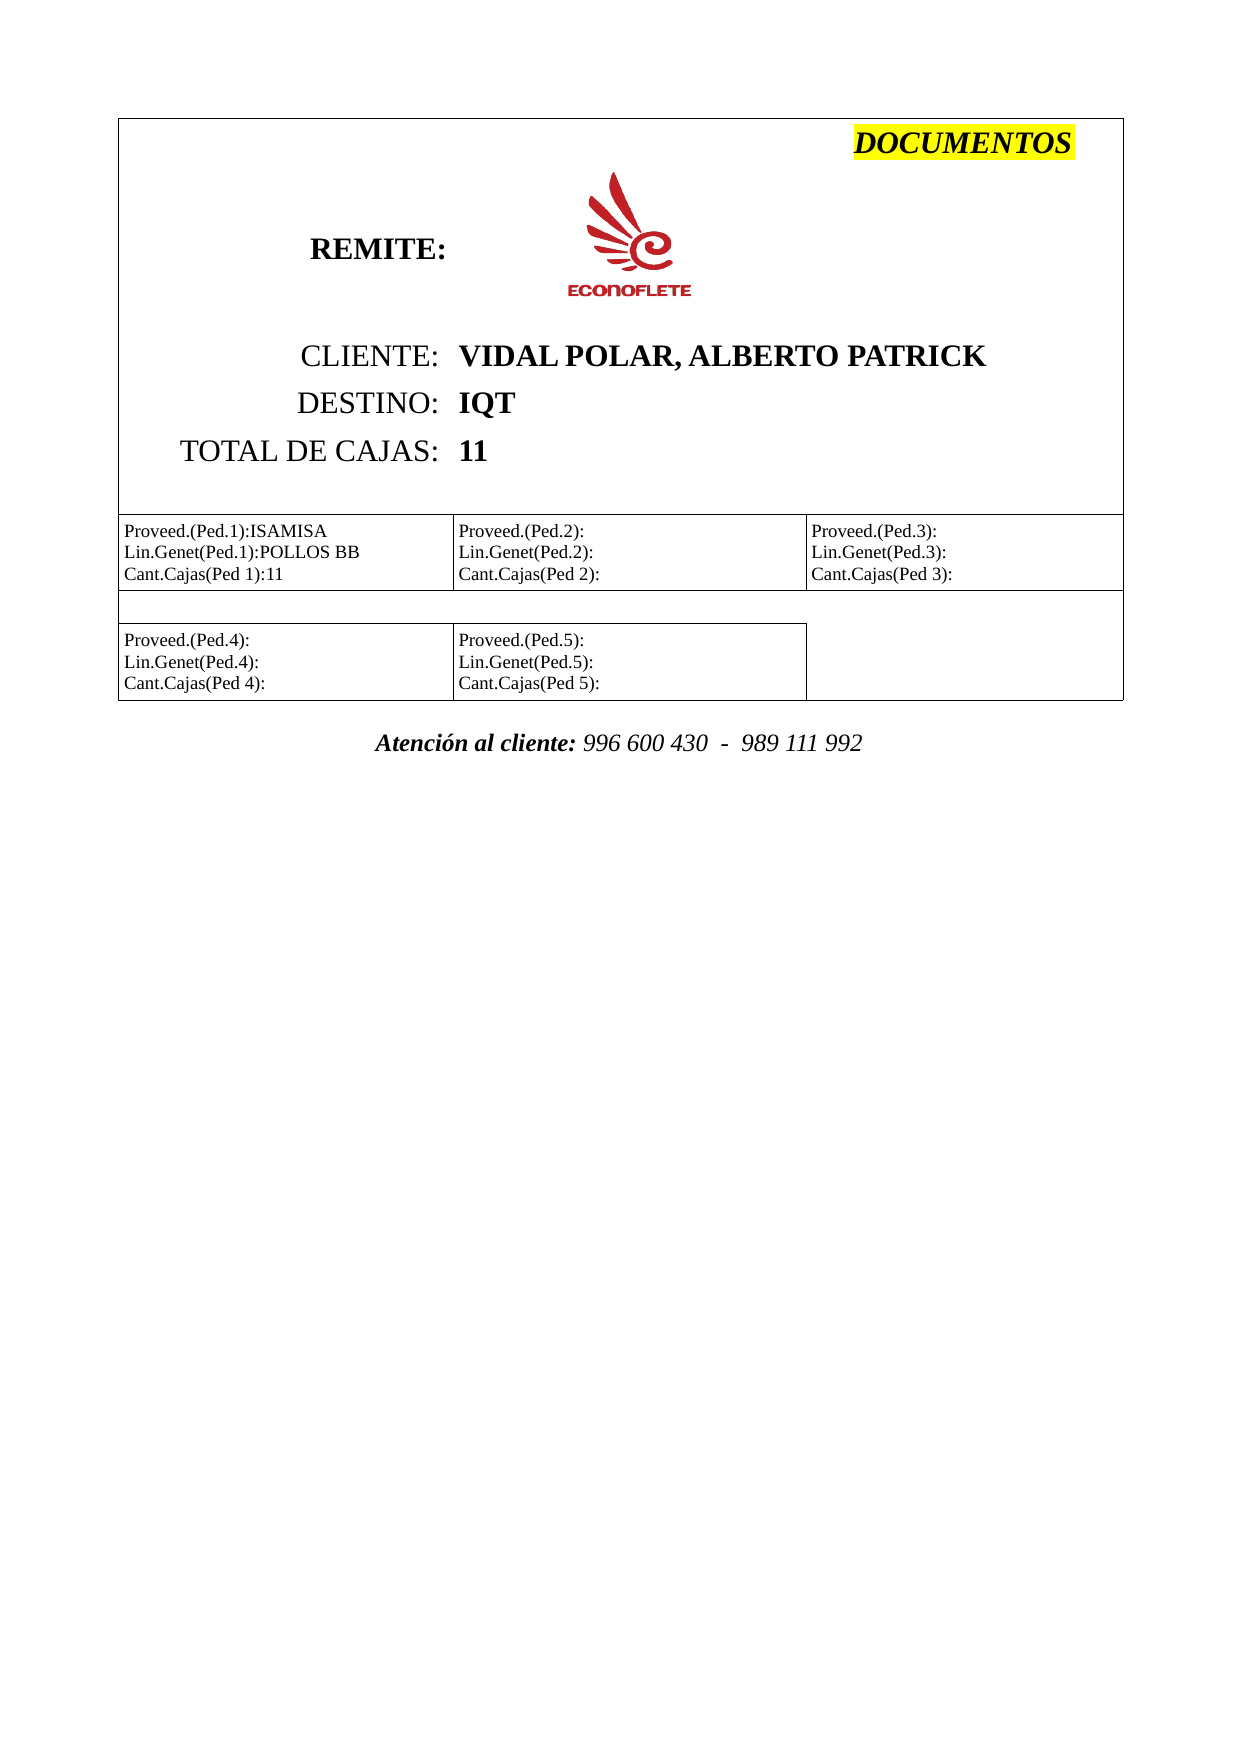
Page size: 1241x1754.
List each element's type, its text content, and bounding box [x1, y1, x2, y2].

table_cell Proveed.(Ped.2): Lin.Genet(Ped.2): Cant.Cajas(Ped 2): [454, 515, 806, 590]
table_header [119, 119, 453, 166]
table_cell [806, 591, 1123, 623]
table_cell Proveed.(Ped.3): Lin.Genet(Ped.3): Cant.Cajas(Ped 3): [807, 515, 1123, 590]
table_cell CLIENTE: [119, 332, 453, 379]
picture [552, 171, 707, 297]
table_cell [453, 166, 806, 332]
table_cell Proveed.(Ped.1):ISAMISA Lin.Genet(Ped.1):POLLOS BB Cant.Cajas(Ped 1):11 [119, 515, 453, 590]
table_cell REMITE: [119, 166, 453, 332]
text Atención al cliente: 996 600 430 - 989 111 992 [118, 728, 1122, 757]
table_cell [806, 166, 1123, 332]
table_cell 11 [453, 426, 1123, 474]
table_cell [119, 474, 453, 514]
table_cell [119, 591, 453, 623]
table_cell [453, 591, 806, 623]
table_header DOCUMENTOS [806, 119, 1123, 166]
table_header [453, 119, 806, 166]
table_cell IQT [453, 379, 806, 426]
table_cell [806, 379, 1123, 426]
table_cell Proveed.(Ped.5): Lin.Genet(Ped.5): Cant.Cajas(Ped 5): [454, 624, 806, 699]
table_cell [806, 474, 1123, 514]
table_cell TOTAL DE CAJAS: [119, 426, 453, 474]
table_cell [453, 474, 806, 514]
table_cell Proveed.(Ped.4): Lin.Genet(Ped.4): Cant.Cajas(Ped 4): [119, 624, 453, 699]
table_cell VIDAL POLAR, ALBERTO PATRICK [453, 332, 1123, 379]
table_cell [807, 623, 1123, 699]
table_cell DESTINO: [119, 379, 453, 426]
